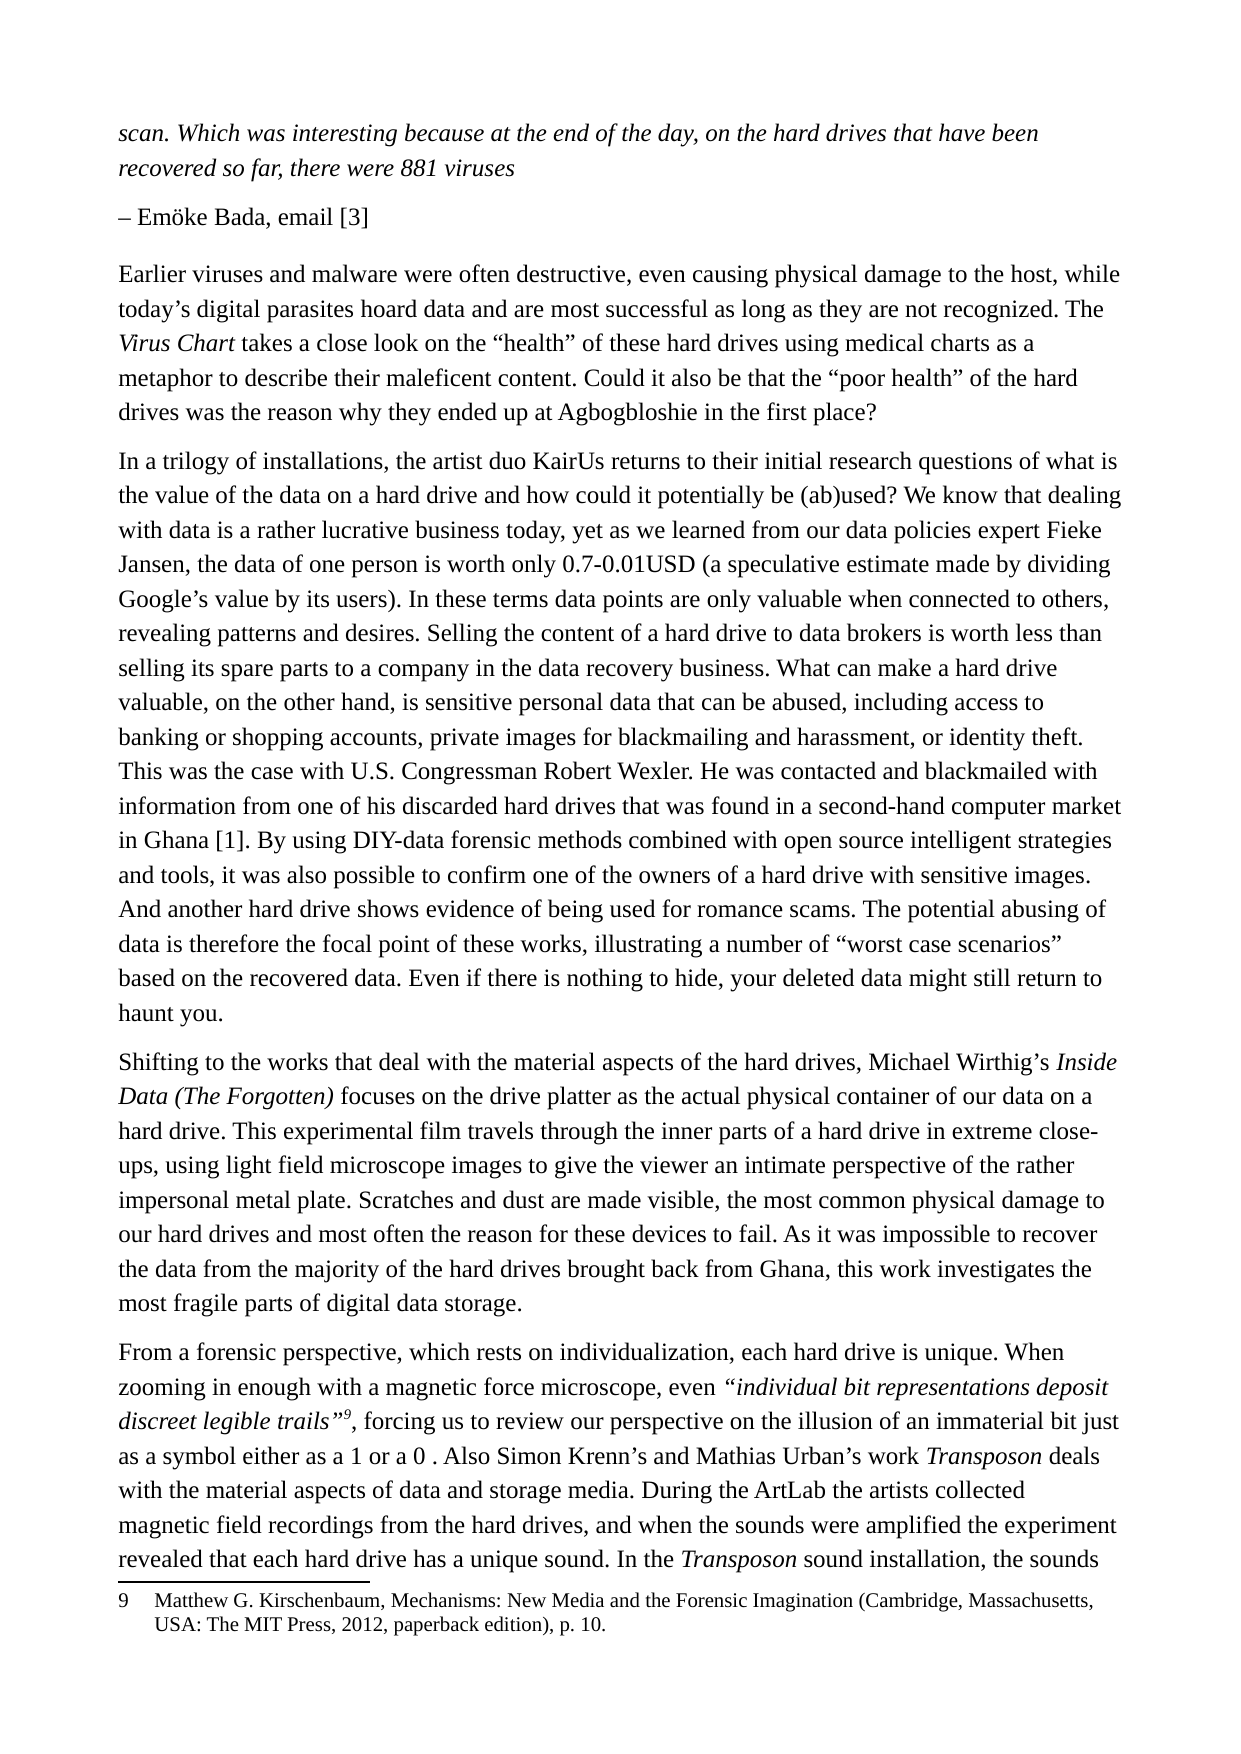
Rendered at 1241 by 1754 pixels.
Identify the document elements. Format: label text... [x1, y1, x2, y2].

text Matthew G. Kirschenbaum, Mechanisms: New Media and the Forensic Imagination (Cambridge, Massachusetts, USA: The MIT Press, 2012, paperback edition), p. 10. [118, 1588, 1122, 1636]
text – Emöke Bada, email [3] [118, 202, 1122, 230]
text Shifting to the works that deal with the material aspects of the hard drives, Michael Wirthig’s Inside Data (The Forgotten) focuses on the drive platter as the actual physical container of our data on a hard drive. This experimental film travels through the inner parts of a hard drive in extreme close-ups, using light field microscope images to give the viewer an intimate perspective of the rather impersonal metal plate. Scratches and dust are made visible, the most common physical damage to our hard drives and most often the reason for these devices to fail. As it was impossible to recover the data from the majority of the hard drives brought back from Ghana, this work investigates the most fragile parts of digital data storage. [118, 1047, 1122, 1317]
text From a forensic perspective, which rests on individualization, each hard drive is unique. When zooming in enough with a magnetic force microscope, even “individual bit representations deposit discreet legible trails”, forcing us to review our perspective on the illusion of an immaterial bit just as a symbol either as a 1 or a 0 . Also Simon Krenn’s and Mathias Urban’s work Transposon deals with the material aspects of data and storage media. During the ArtLab the artists collected magnetic field recordings from the hard drives, and when the sounds were amplified the experiment revealed that each hard drive has a unique sound. In the Transposon sound installation, the sounds [118, 1337, 1122, 1573]
text Earlier viruses and malware were often destructive, even causing physical damage to the host, while today’s digital parasites hoard data and are most successful as long as they are not recognized. The Virus Chart takes a close look on the “health” of these hard drives using medical charts as a metaphor to describe their maleficent content. Could it also be that the “poor health” of the hard drives was the reason why they ended up at Agbogbloshie in the first place? [118, 259, 1122, 426]
text In a trilogy of installations, the artist duo KairUs returns to their initial research questions of what is the value of the data on a hard drive and how could it potentially be (ab)used? We know that dealing with data is a rather lucrative business today, yet as we learned from our data policies expert Fieke Jansen, the data of one person is worth only 0.7-0.01USD (a speculative estimate made by dividing Google’s value by its users). In these terms data points are only valuable when connected to others, revealing patterns and desires. Selling the content of a hard drive to data brokers is worth less than selling its spare parts to a company in the data recovery business. What can make a hard drive valuable, on the other hand, is sensitive personal data that can be abused, including access to banking or shopping accounts, private images for blackmailing and harassment, or identity theft. This was the case with U.S. Congressman Robert Wexler. He was contacted and blackmailed with information from one of his discarded hard drives that was found in a second-hand computer market in Ghana [1]. By using DIY-data forensic methods combined with open source intelligent strategies and tools, it was also possible to confirm one of the owners of a hard drive with sensitive images. And another hard drive shows evidence of being used for romance scams. The potential abusing of data is therefore the focal point of these works, illustrating a number of “worst case scenarios” based on the recovered data. Even if there is nothing to hide, your deleted data might still return to haunt you. [118, 446, 1122, 1027]
text scan. Which was interesting because at the end of the day, on the hard drives that have been recovered so far, there were 881 viruses [118, 118, 1122, 181]
